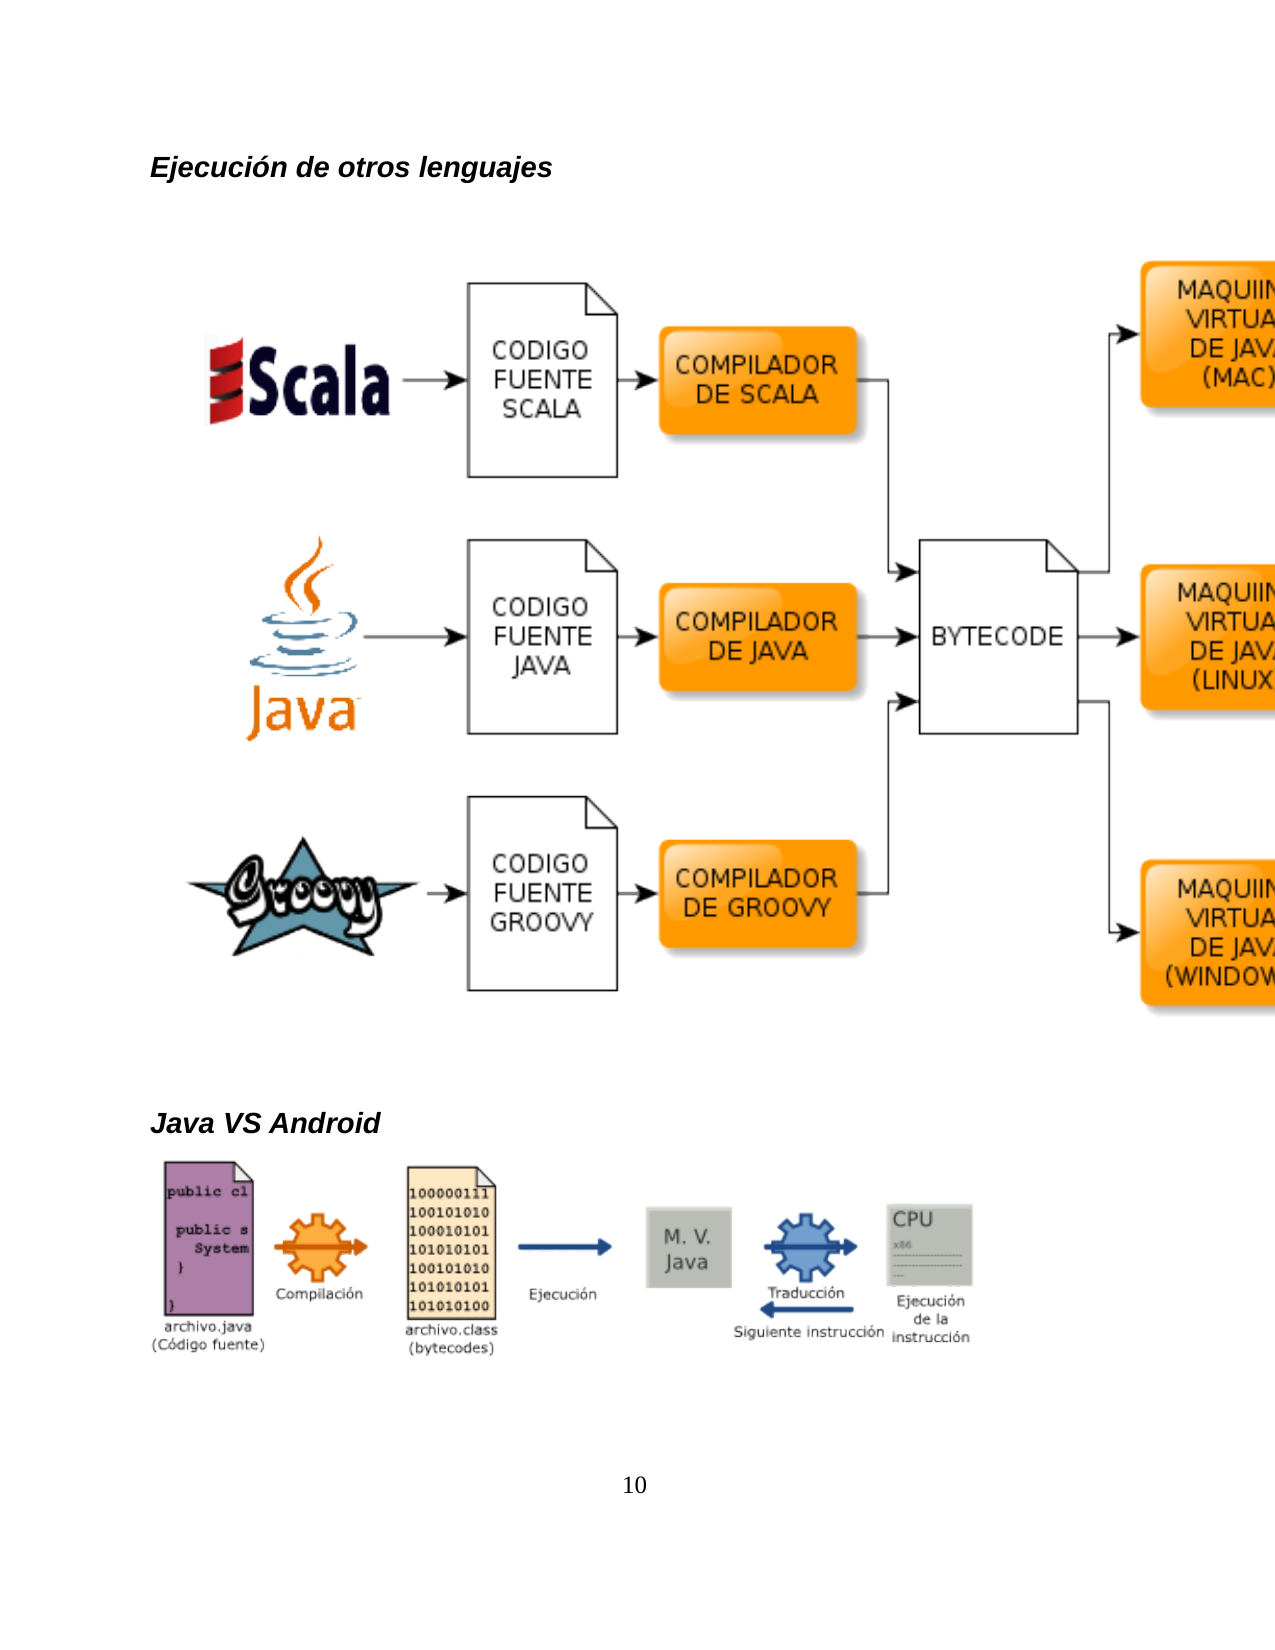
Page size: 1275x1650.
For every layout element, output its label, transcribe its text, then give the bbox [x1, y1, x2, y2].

subtitle Java VS Android [150, 1106, 1125, 1140]
picture [150, 196, 1275, 1082]
picture [150, 1152, 992, 1363]
subtitle Ejecución de otros lenguajes [150, 150, 1125, 183]
